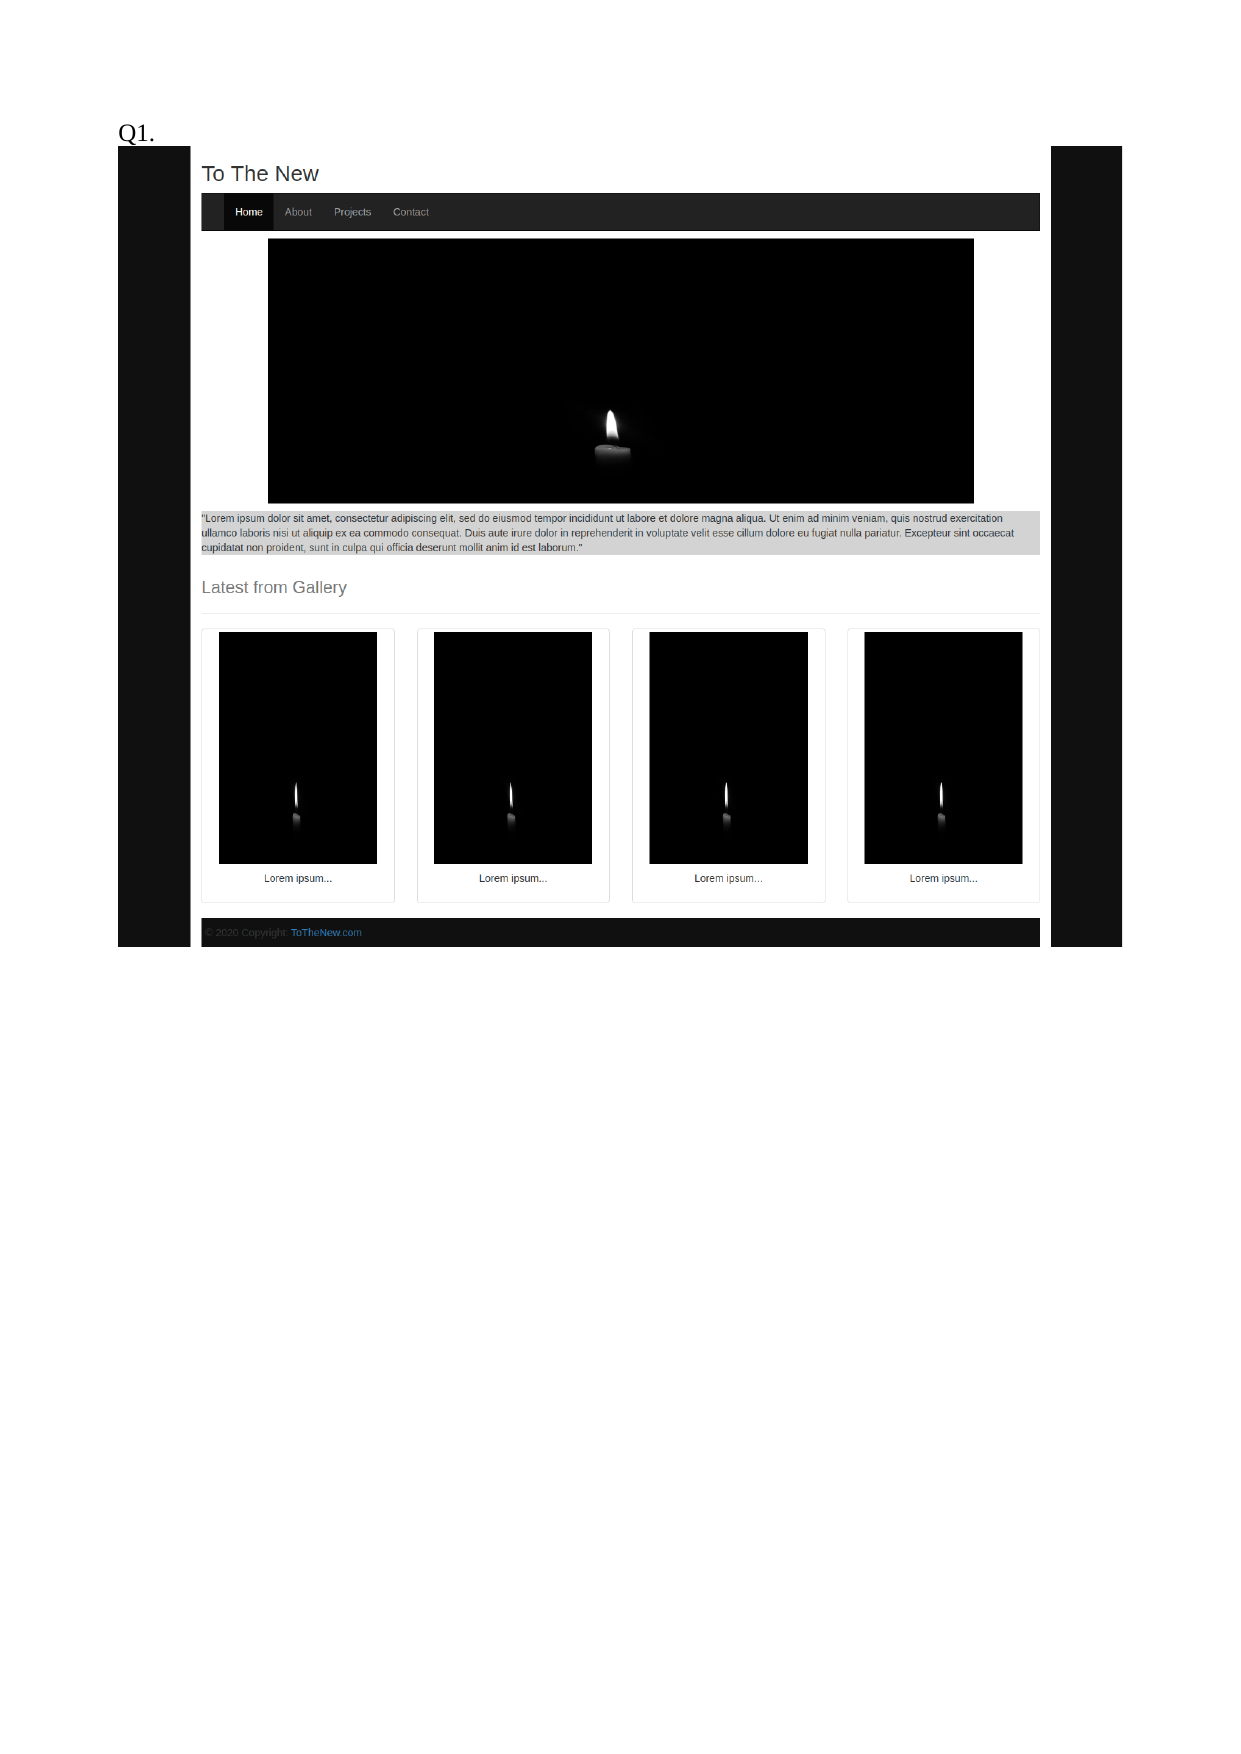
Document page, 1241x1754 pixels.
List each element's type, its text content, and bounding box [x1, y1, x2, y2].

picture [118, 146, 1123, 947]
text Q1. [118, 118, 1122, 146]
